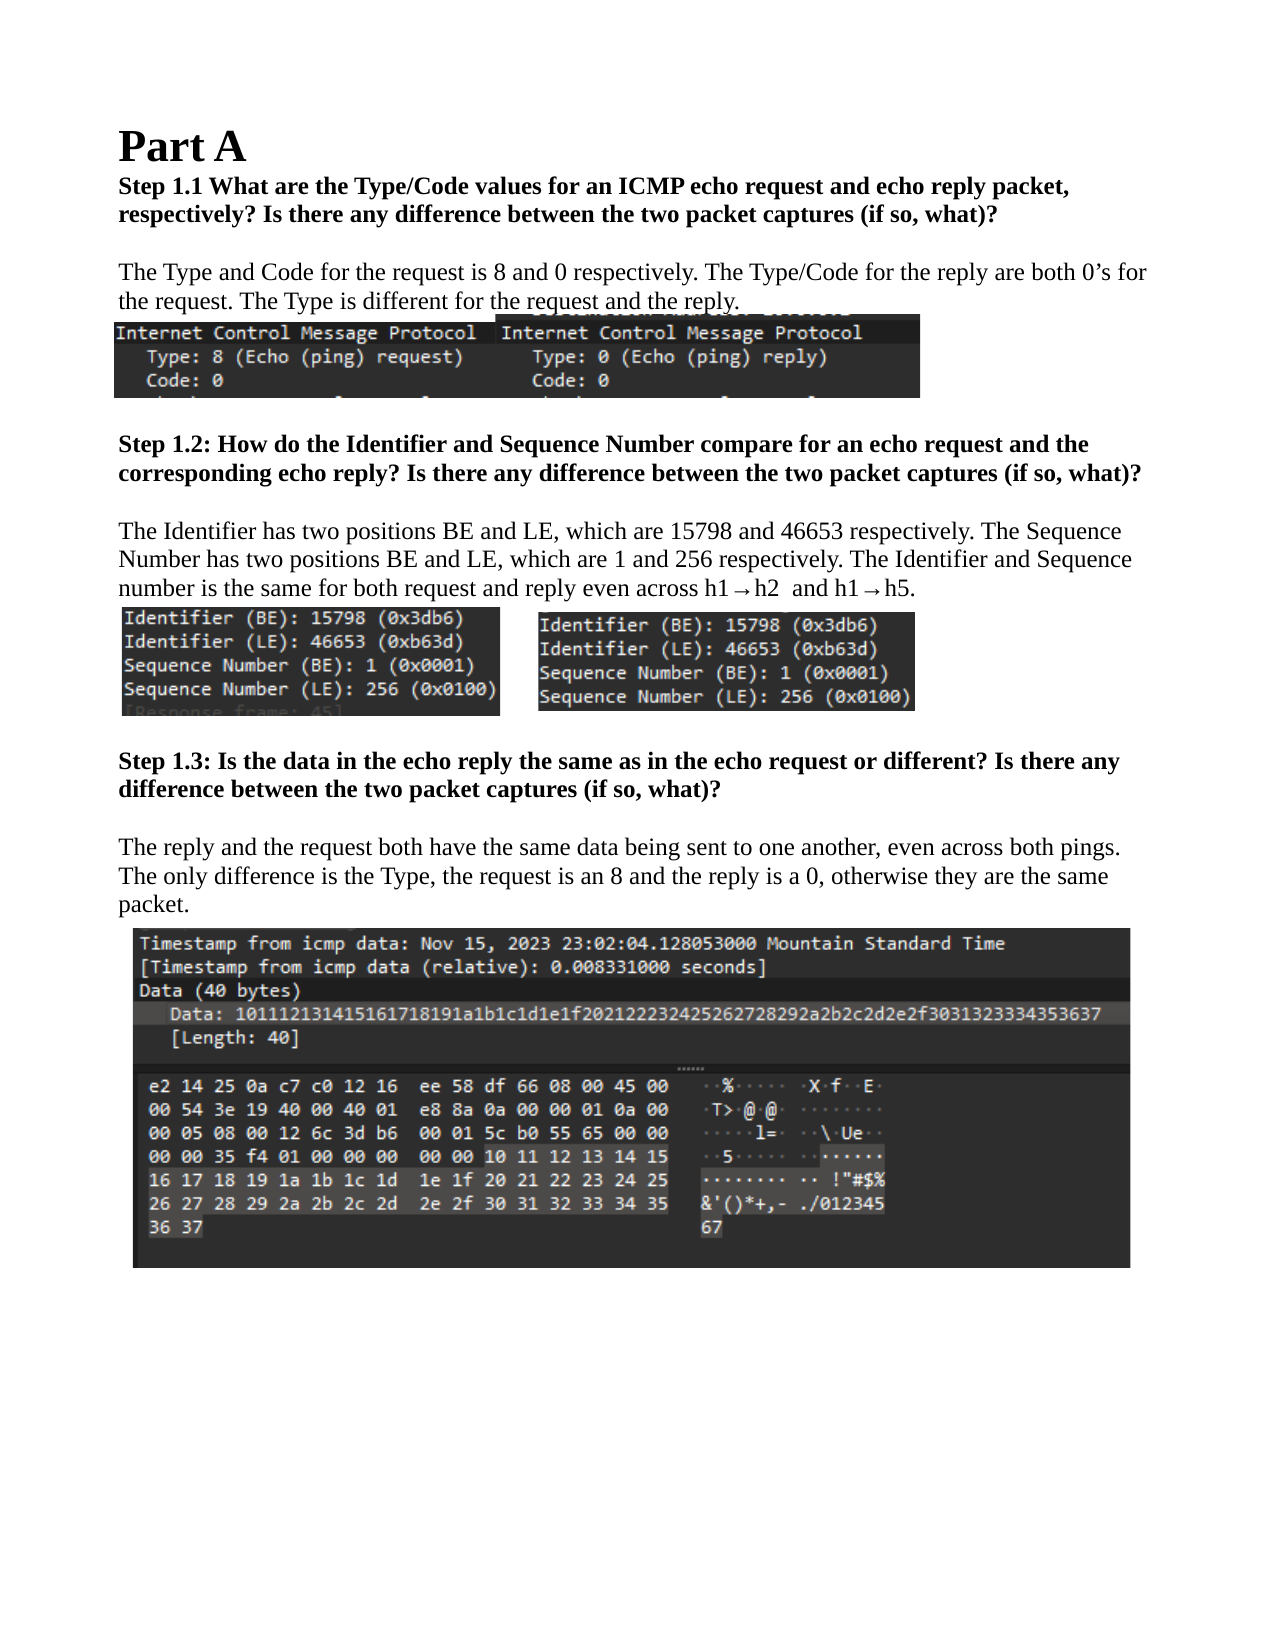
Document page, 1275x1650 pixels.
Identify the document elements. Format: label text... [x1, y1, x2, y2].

text Step 1.1 What are the Type/Code values for an ICMP echo request and echo reply packet, respectively? Is there any difference between the two packet captures (if so, what)? [118, 171, 1157, 228]
text The reply and the request both have the same data being sent to one another, even across both pings. The only difference is the Type, the request is an 8 and the reply is a 0, otherwise they are the same packet. [118, 832, 1157, 918]
text The Identifier has two positions BE and LE, which are 15798 and 46653 respectively. The Sequence Number has two positions BE and LE, which are 1 and 256 respectively. The Identifier and Sequence number is the same for both request and reply even across h1→h2 and h1→h5. [118, 516, 1157, 602]
picture [538, 612, 915, 711]
text Step 1.2: How do the Identifier and Sequence Number compare for an echo request and the corresponding echo reply? Is there any difference between the two packet captures (if so, what)? [118, 429, 1157, 487]
picture [114, 314, 921, 398]
text The Type and Code for the request is 8 and 0 respectively. The Type/Code for the reply are both 0’s for the request. The Type is different for the request and the reply. [118, 257, 1157, 314]
text Step 1.3: Is the data in the echo reply the same as in the echo request or different? Is there any difference between the two packet captures (if so, what)? [118, 717, 1157, 803]
picture [132, 928, 1131, 1268]
text Part A [118, 118, 1157, 171]
picture [121, 607, 501, 716]
